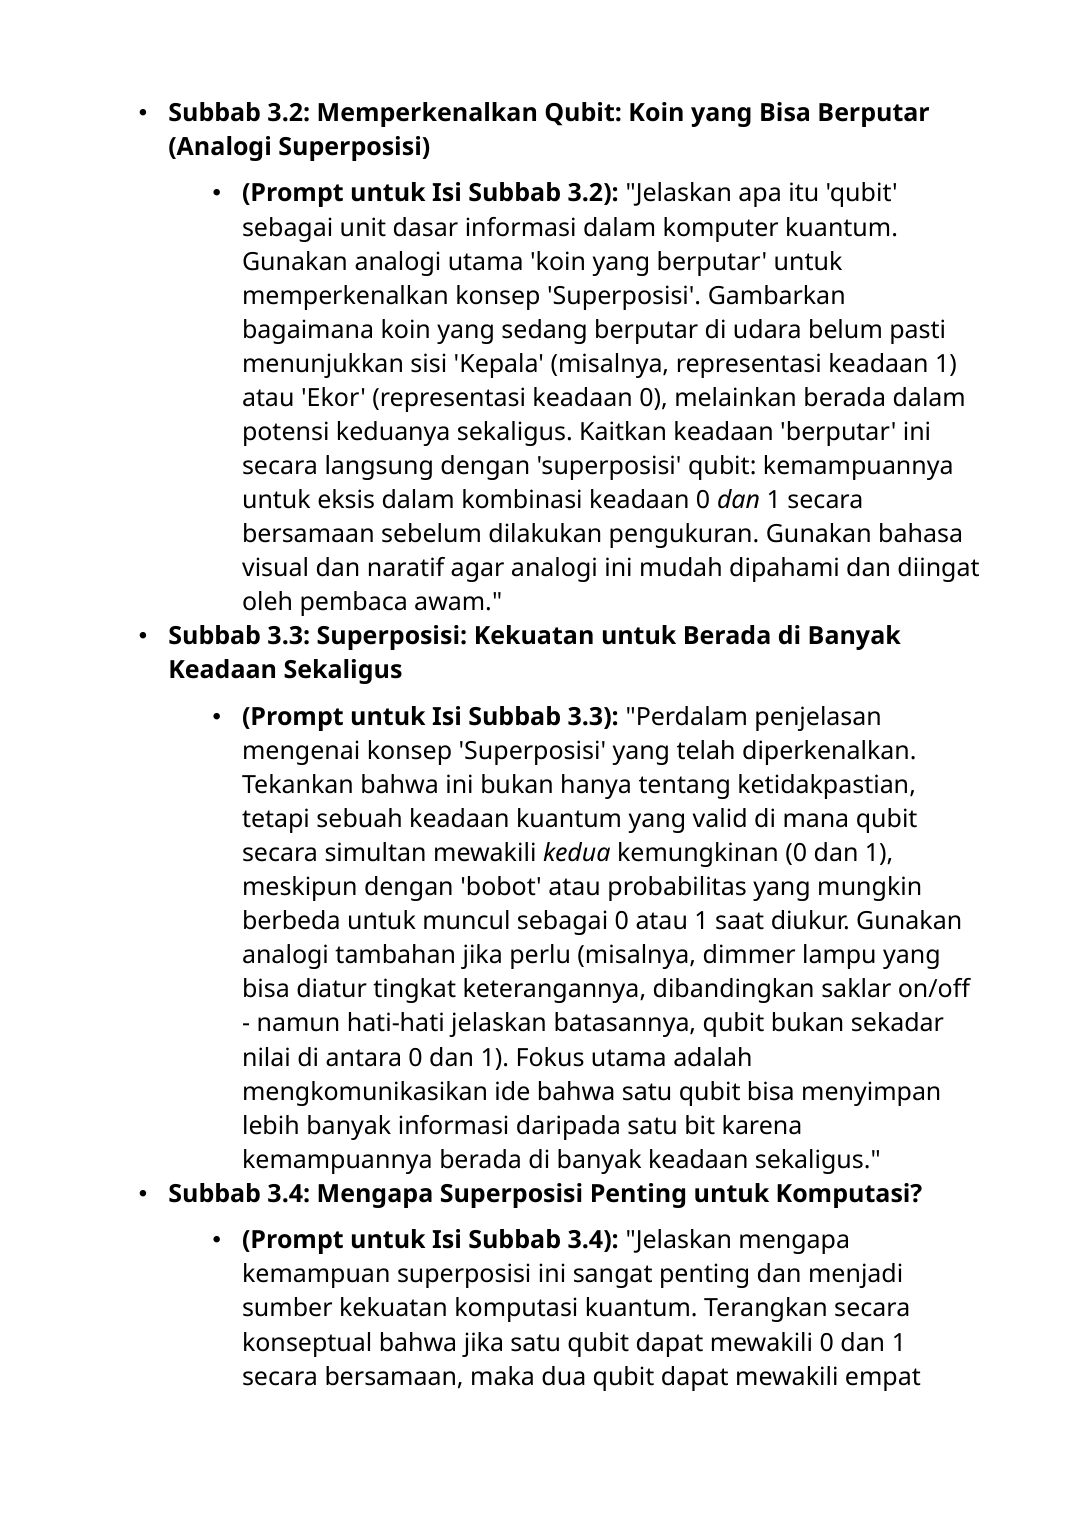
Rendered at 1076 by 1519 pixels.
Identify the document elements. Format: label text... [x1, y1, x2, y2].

list (Prompt untuk Isi Subbab 3.2): "Jelaskan apa itu 'qubit' sebagai unit dasar informasi dalam komputer kuantum. Gunakan analogi utama 'koin yang berputar' untuk memperkenalkan konsep 'Superposisi'. Gambarkan bagaimana koin yang sedang berputar di udara belum pasti menunjukkan sisi 'Kepala' (misalnya, representasi keadaan 1) atau 'Ekor' (representasi keadaan 0), melainkan berada dalam potensi keduanya sekaligus. Kaitkan keadaan 'berputar' ini secara langsung dengan 'superposisi' qubit: kemampuannya untuk eksis dalam kombinasi keadaan 0 dan 1 secara bersamaan sebelum dilakukan pengukuran. Gunakan bahasa visual dan naratif agar analogi ini mudah dipahami dan diingat oleh pembaca awam." [212, 175, 981, 618]
list Subbab 3.2: Memperkenalkan Qubit: Koin yang Bisa Berputar (Analogi Superposisi) [139, 94, 981, 163]
list Subbab 3.3: Superposisi: Kekuatan untuk Berada di Banyak Keadaan Sekaligus [139, 618, 981, 686]
list Subbab 3.4: Mengapa Superposisi Penting untuk Komputasi? [139, 1175, 981, 1209]
list (Prompt untuk Isi Subbab 3.3): "Perdalam penjelasan mengenai konsep 'Superposisi' yang telah diperkenalkan. Tekankan bahwa ini bukan hanya tentang ketidakpastian, tetapi sebuah keadaan kuantum yang valid di mana qubit secara simultan mewakili kedua kemungkinan (0 dan 1), meskipun dengan 'bobot' atau probabilitas yang mungkin berbeda untuk muncul sebagai 0 atau 1 saat diukur. Gunakan analogi tambahan jika perlu (misalnya, dimmer lampu yang bisa diatur tingkat keterangannya, dibandingkan saklar on/off - namun hati-hati jelaskan batasannya, qubit bukan sekadar nilai di antara 0 dan 1). Fokus utama adalah mengkomunikasikan ide bahwa satu qubit bisa menyimpan lebih banyak informasi daripada satu bit karena kemampuannya berada di banyak keadaan sekaligus." [212, 698, 981, 1175]
list (Prompt untuk Isi Subbab 3.4): "Jelaskan mengapa kemampuan superposisi ini sangat penting dan menjadi sumber kekuatan komputasi kuantum. Terangkan secara konseptual bahwa jika satu qubit dapat mewakili 0 dan 1 secara bersamaan, maka dua qubit dapat mewakili empat [212, 1222, 981, 1392]
